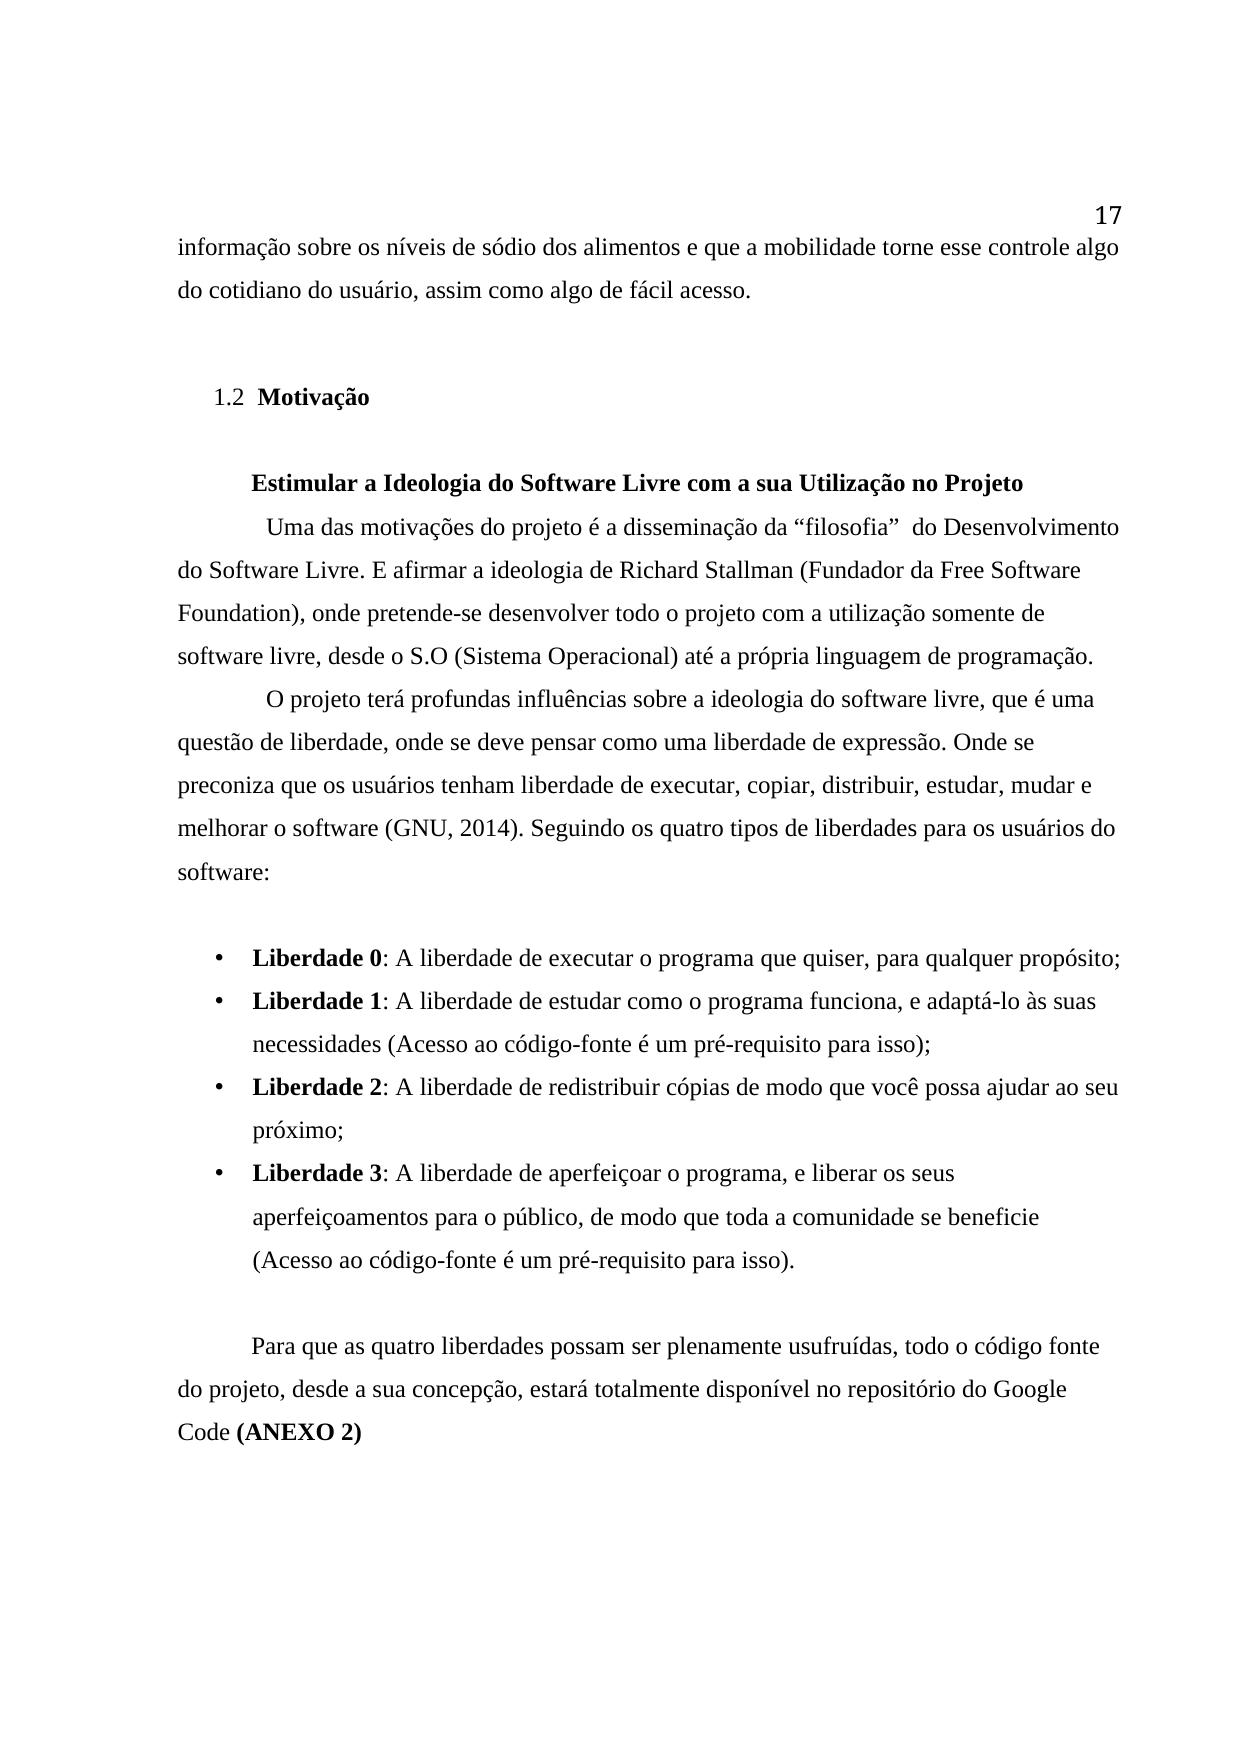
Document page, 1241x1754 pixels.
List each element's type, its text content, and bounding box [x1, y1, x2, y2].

text Estimular a Ideologia do Software Livre com a sua Utilização no Projeto [177, 468, 1122, 497]
list Liberdade 0: A liberdade de executar o programa que quiser, para qualquer propósito; [215, 943, 1122, 972]
text O projeto terá profundas influências sobre a ideologia do software livre, que é uma questão de liberdade, onde se deve pensar como uma liberdade de expressão. Onde se preconiza que os usuários tenham liberdade de executar, copiar, distribuir, estudar, mudar e melhorar o software (GNU, 2014). Seguindo os quatro tipos de liberdades para os usuários do software: [177, 684, 1122, 885]
list Liberdade 2: A liberdade de redistribuir cópias de modo que você possa ajudar ao seu próximo; [215, 1072, 1122, 1144]
text informação sobre os níveis de sódio dos alimentos e que a mobilidade torne esse controle algo do cotidiano do usuário, assim como algo de fácil acesso. [177, 232, 1122, 304]
subtitle Motivação [207, 382, 1122, 411]
list Liberdade 3: A liberdade de aperfeiçoar o programa, e liberar os seus aperfeiçoamentos para o público, de modo que toda a comunidade se beneficie (Acesso ao código-fonte é um pré-requisito para isso). [215, 1158, 1122, 1273]
list Liberdade 1: A liberdade de estudar como o programa funciona, e adaptá-lo às suas necessidades (Acesso ao código-fonte é um pré-requisito para isso); [215, 986, 1122, 1058]
text Uma das motivações do projeto é a disseminação da “filosofia” do Desenvolvimento do Software Livre. E afirmar a ideologia de Richard Stallman (Fundador da Free Software Foundation), onde pretende-se desenvolver todo o projeto com a utilização somente de software livre, desde o S.O (Sistema Operacional) até a própria linguagem de programação. [177, 512, 1122, 670]
text Para que as quatro liberdades possam ser plenamente usufruídas, todo o código fonte do projeto, desde a sua concepção, estará totalmente disponível no repositório do Google Code (ANEXO 2) [177, 1331, 1122, 1446]
